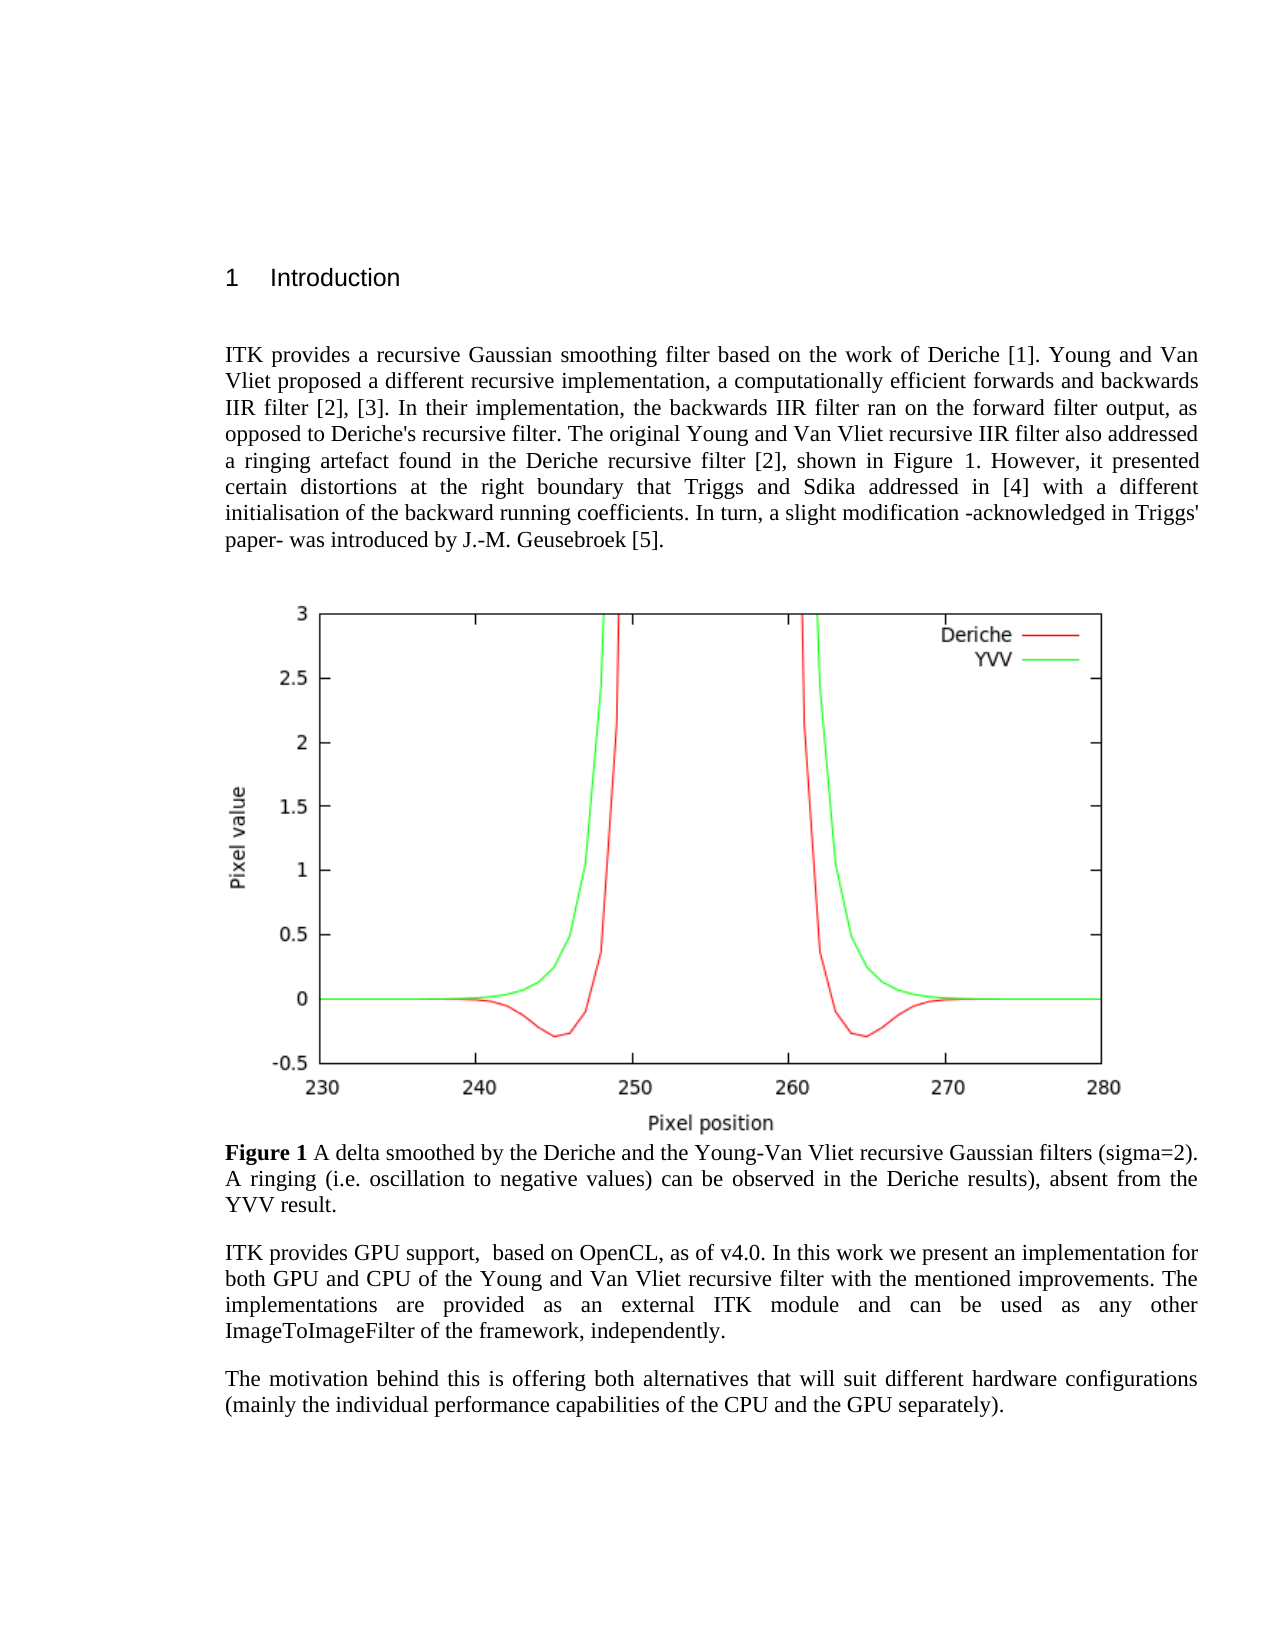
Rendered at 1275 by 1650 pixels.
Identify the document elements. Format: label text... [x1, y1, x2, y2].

text ITK provides GPU support, based on OpenCL, as of v4.0. In this work we present an implementation for both GPU and CPU of the Young and Van Vliet recursive filter with the mentioned improvements. The implementations are provided as an external ITK module and can be used as any other ImageToImageFilter of the framework, independently. [225, 1238, 1200, 1344]
text Figure 1 A delta smoothed by the Deriche and the Young-Van Vliet recursive Gaussian filters (sigma=2). A ringing (i.e. oscillation to negative values) can be observed in the Deriche results), absent from the YVV result. [225, 573, 1200, 1218]
text The motivation behind this is offering both alternatives that will suit different hardware configurations (mainly the individual performance capabilities of the CPU and the GPU separately). [225, 1365, 1200, 1417]
picture [225, 593, 1128, 1139]
text ITK provides a recursive Gaussian smoothing filter based on the work of Deriche [1]. Young and Van Vliet proposed a different recursive implementation, a computationally efficient forwards and backwards IIR filter [2], [3]. In their implementation, the backwards IIR filter ran on the forward filter output, as opposed to Deriche's recursive filter. The original Young and Van Vliet recursive IIR filter also addressed a ringing artefact found in the Deriche recursive filter [2], shown in Figure 1. However, it presented certain distortions at the right boundary that Triggs and Sdika addressed in [4] with a different initialisation of the backward running coefficients. In turn, a slight modification -acknowledged in Triggs' paper- was introduced by J.-M. Geusebroek [5]. [225, 341, 1200, 552]
subtitle Introduction [225, 262, 1200, 291]
